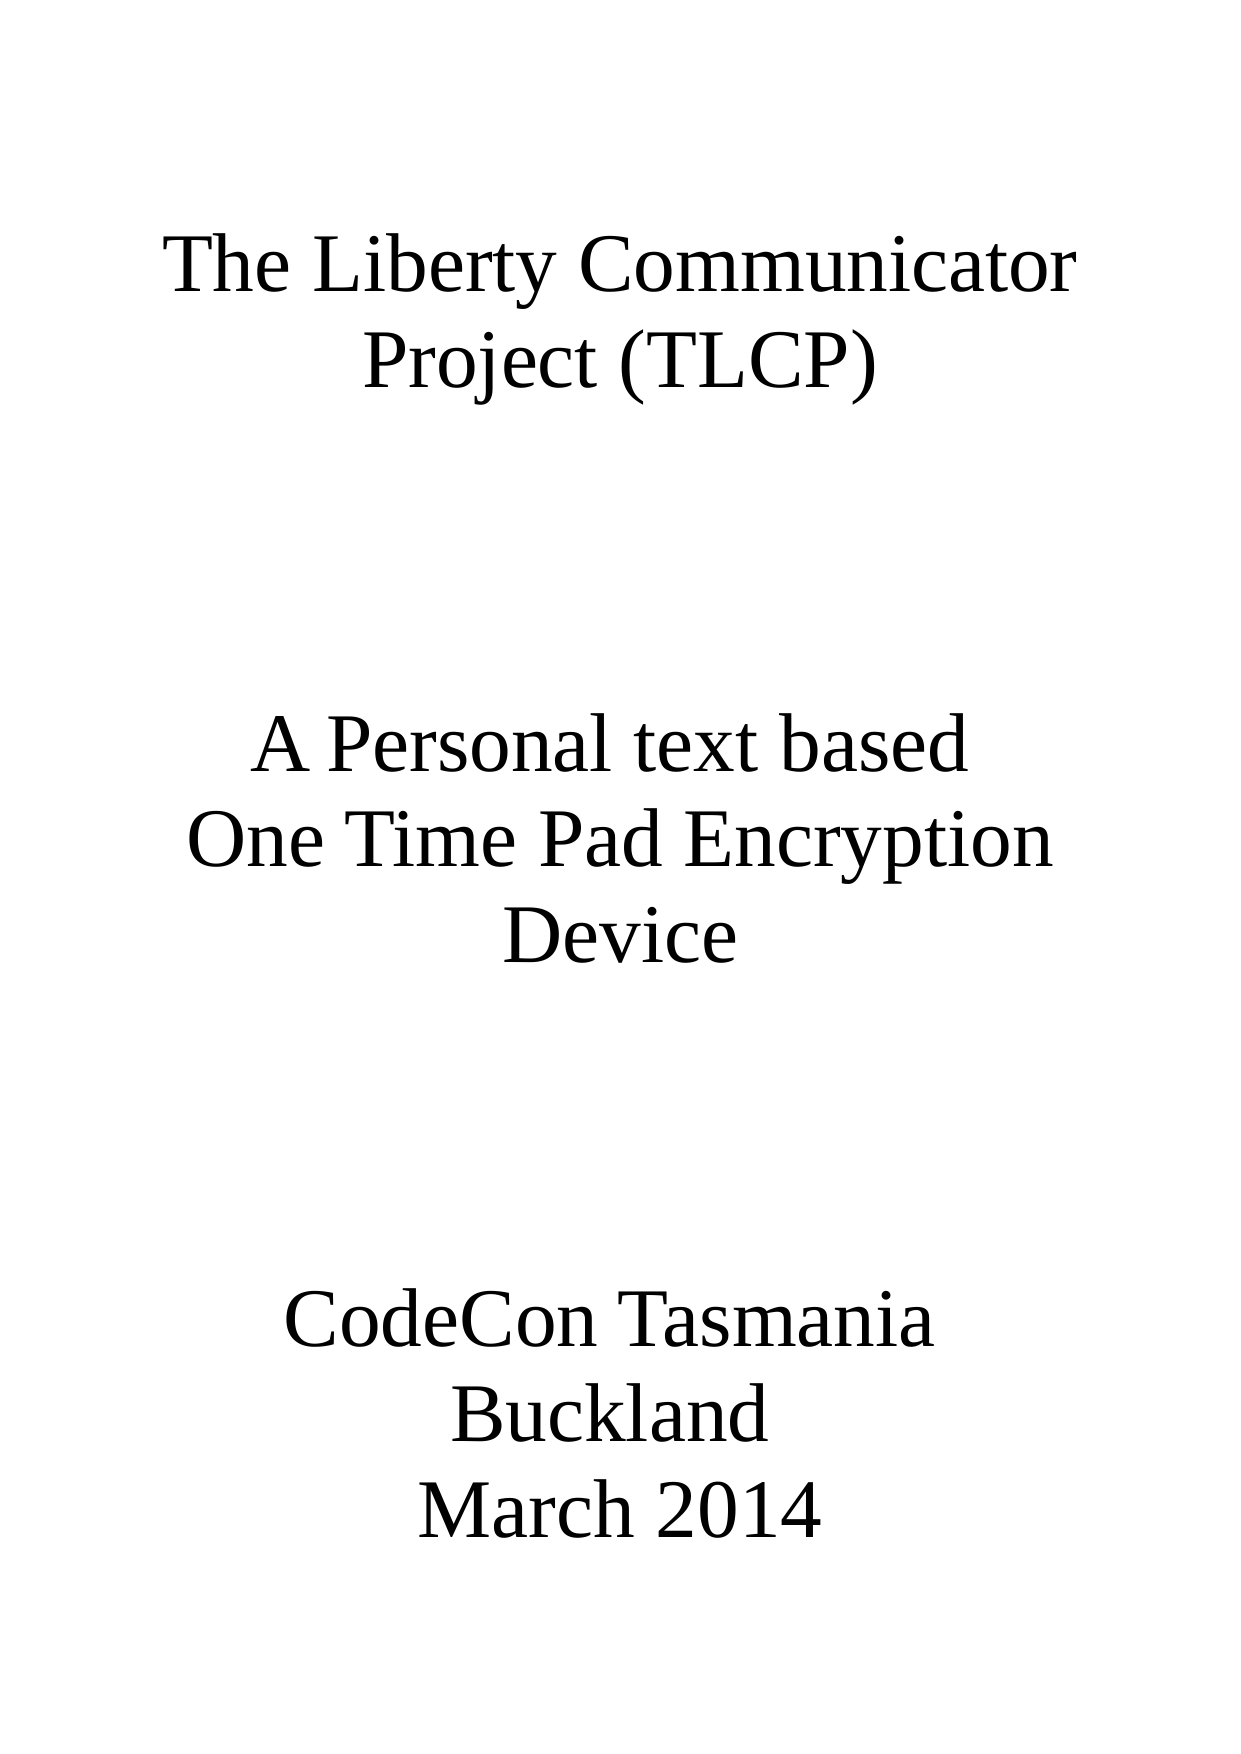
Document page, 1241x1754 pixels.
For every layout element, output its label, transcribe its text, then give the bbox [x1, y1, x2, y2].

text CodeCon Tasmania [118, 1268, 1122, 1364]
text March 2014 [118, 1460, 1122, 1556]
text The Liberty Communicator Project (TLCP) [118, 214, 1122, 406]
text One Time Pad Encryption Device [118, 789, 1122, 981]
text Buckland [118, 1364, 1122, 1460]
text A Personal text based [118, 693, 1122, 789]
